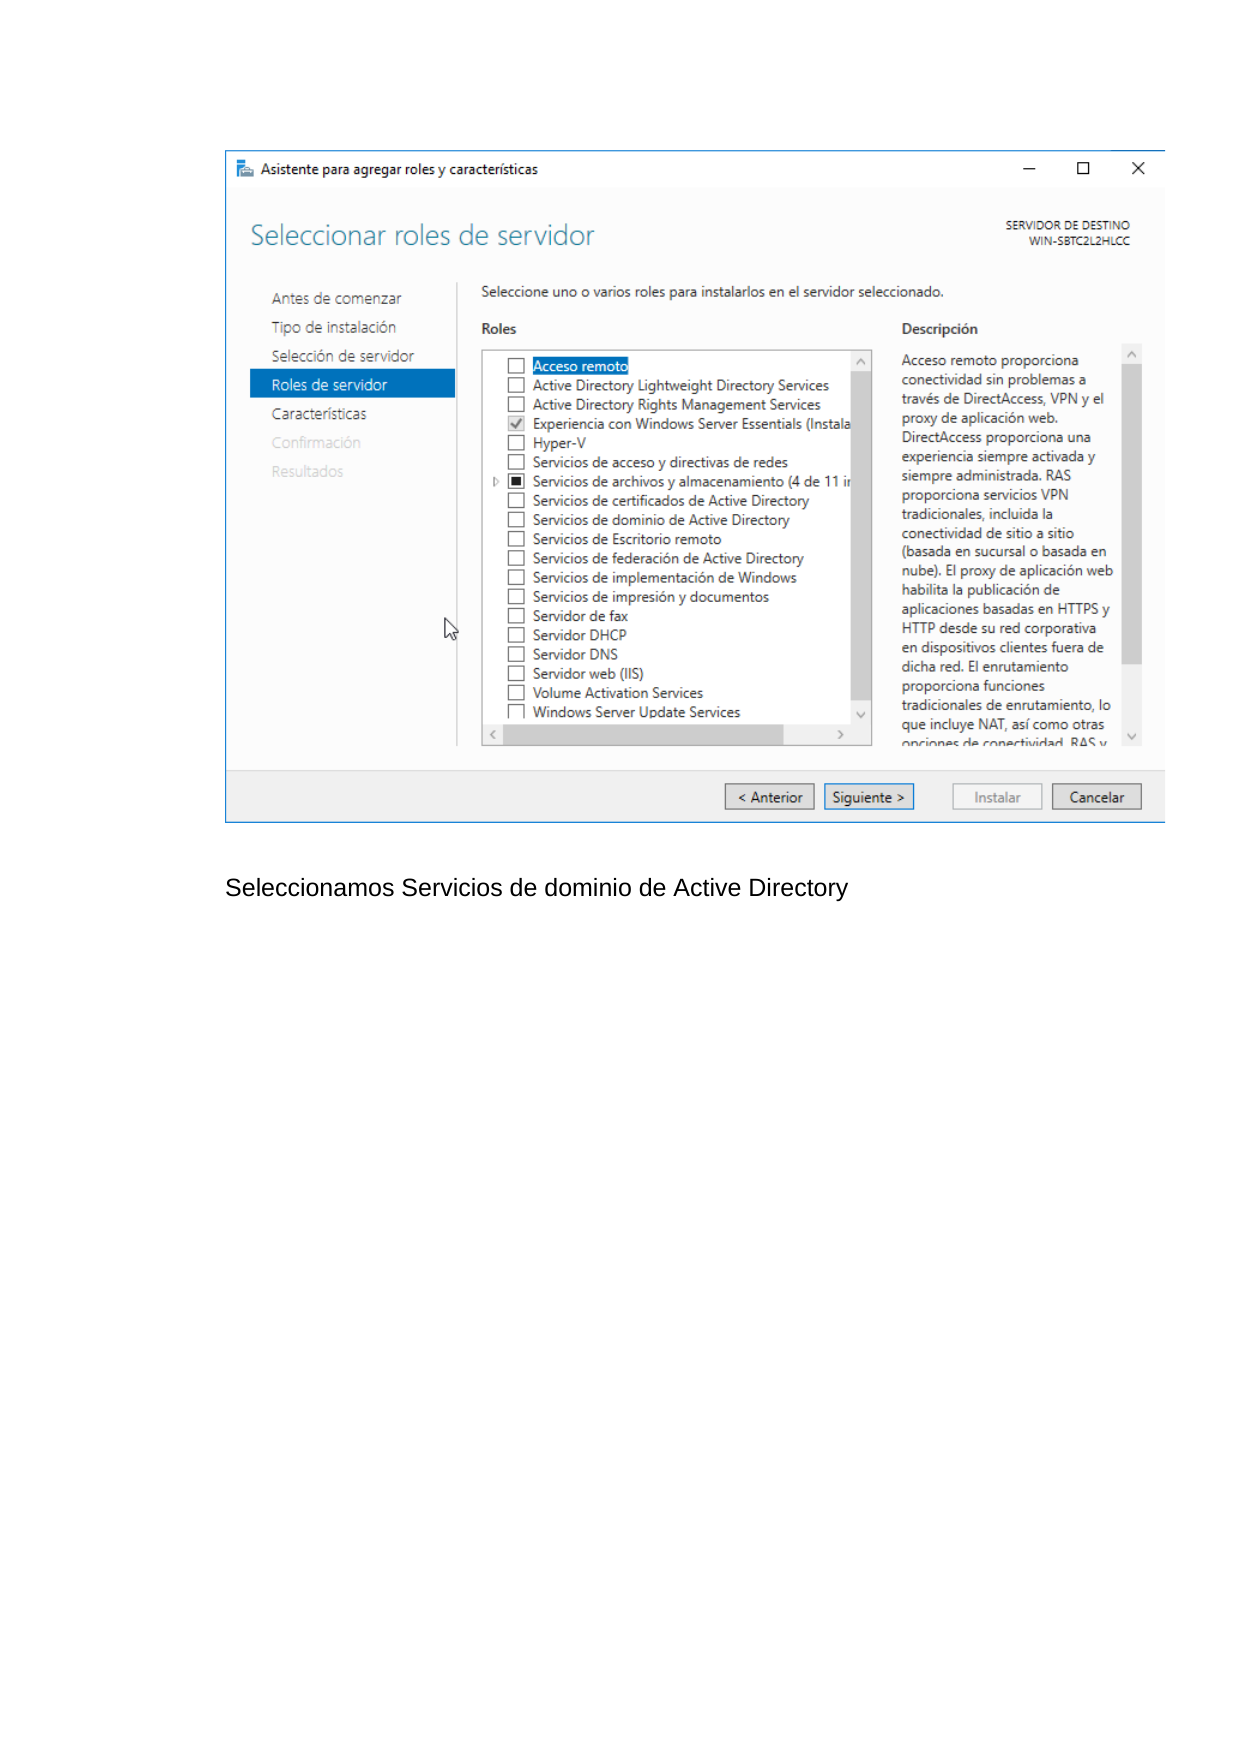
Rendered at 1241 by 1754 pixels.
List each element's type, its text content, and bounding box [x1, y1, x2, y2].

text Seleccionamos Servicios de dominio de Active Directory [225, 873, 1090, 902]
